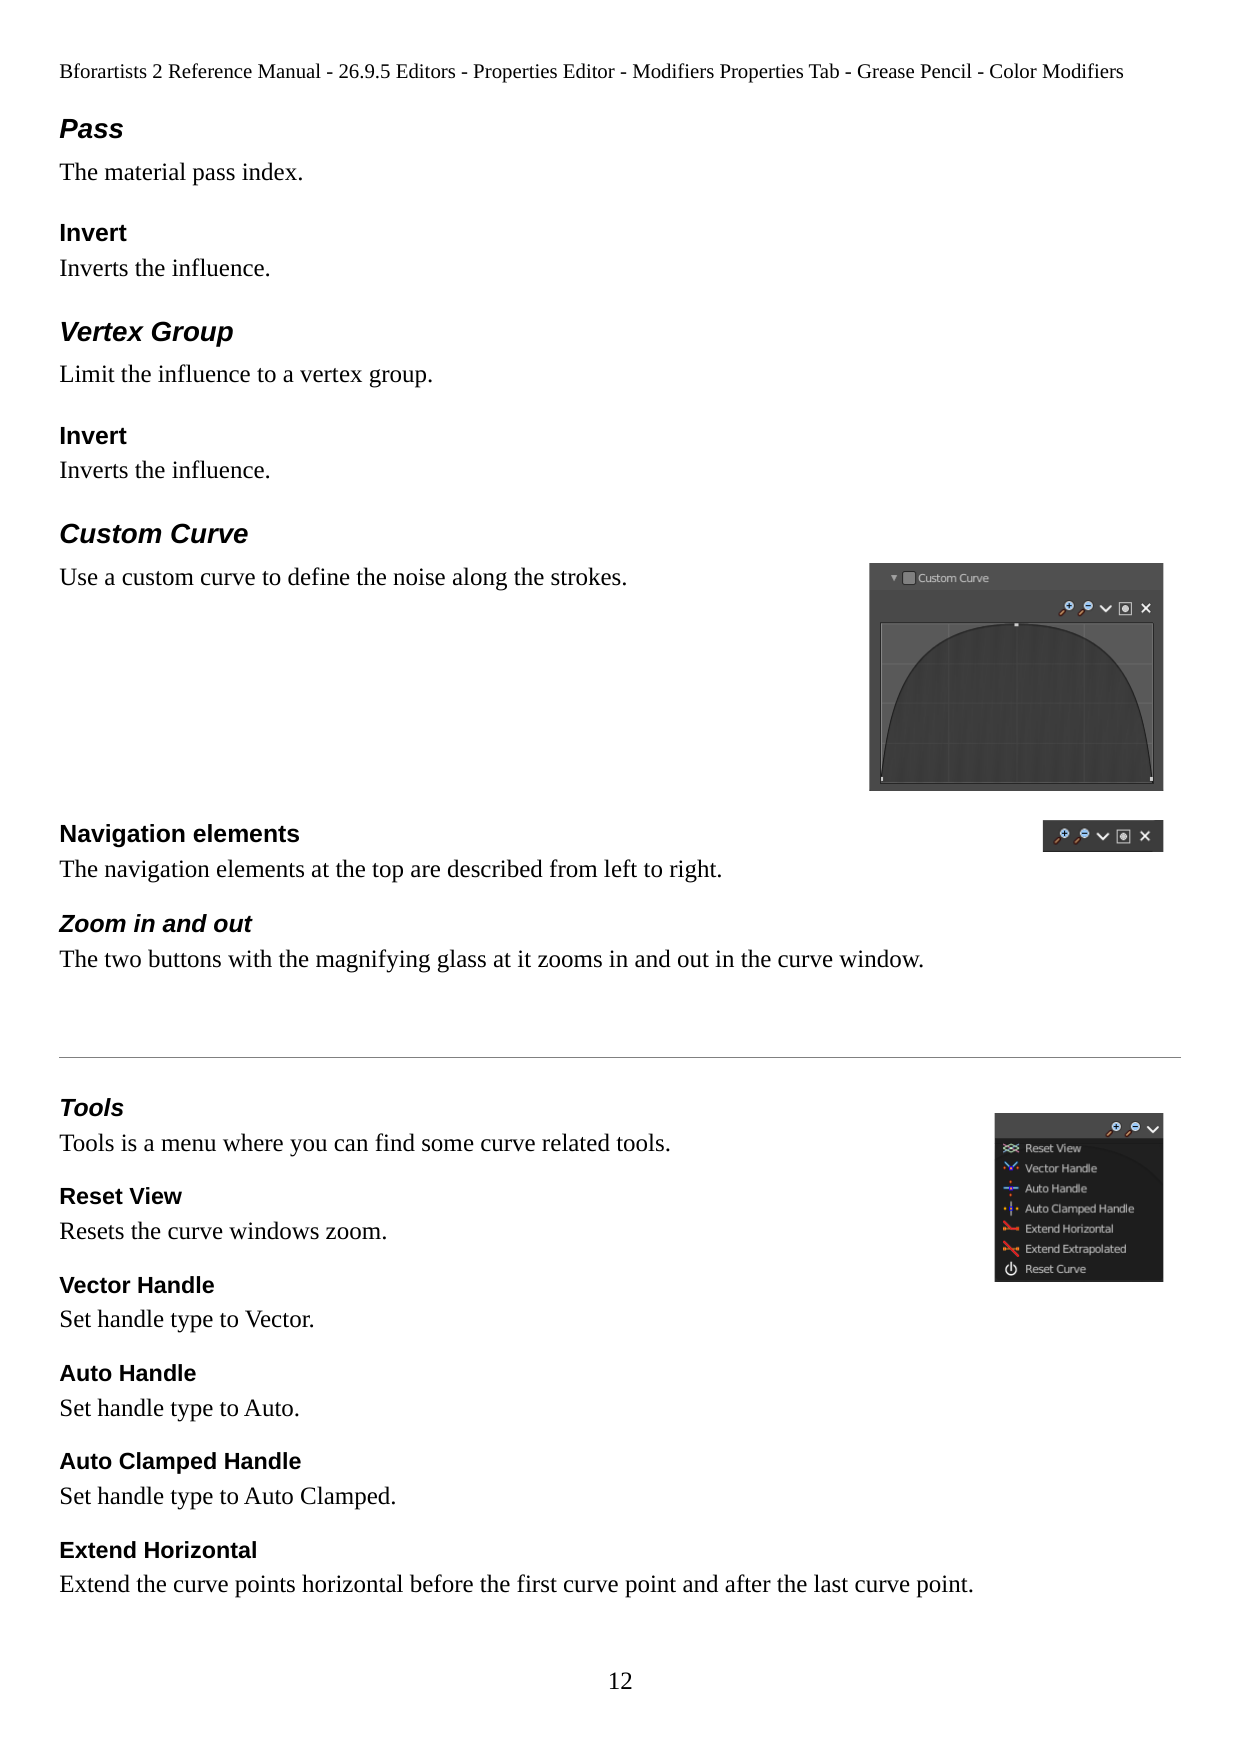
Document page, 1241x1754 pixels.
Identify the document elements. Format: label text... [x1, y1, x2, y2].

picture [994, 1113, 1164, 1282]
text Set handle type to Vector. [59, 1304, 1181, 1333]
text Set handle type to Auto Clamped. [59, 1481, 1181, 1510]
subtitle Auto Handle [59, 1359, 1181, 1386]
text Inverts the influence. [59, 253, 1181, 282]
text Resets the curve windows zoom. [59, 1216, 994, 1245]
text Use a custom curve to define the noise along the strokes. [59, 562, 1181, 590]
text Limit the influence to a vertex group. [59, 359, 1181, 388]
subtitle Custom Curve [59, 517, 1181, 549]
subtitle Tools [59, 1093, 1181, 1121]
subtitle Reset View [59, 1183, 994, 1210]
text Inverts the influence. [59, 456, 1181, 484]
subtitle Extend Horizontal [59, 1536, 1181, 1563]
subtitle Vertex Group [59, 315, 1181, 347]
subtitle Zoom in and out [59, 909, 1181, 938]
text Extend the curve points horizontal before the first curve point and after the last curve point. [59, 1569, 1181, 1598]
subtitle Invert [59, 421, 1181, 449]
text Set handle type to Auto. [59, 1393, 1181, 1421]
subtitle [1164, 1183, 1181, 1210]
picture [869, 563, 1164, 791]
picture [1042, 820, 1164, 852]
subtitle Auto Clamped Handle [59, 1448, 1181, 1475]
subtitle Navigation elements [59, 819, 1181, 848]
text The material pass index. [59, 157, 1181, 186]
text The navigation elements at the top are described from left to right. [59, 854, 1181, 883]
subtitle Pass [59, 113, 1181, 144]
text The two buttons with the magnifying glass at it zooms in and out in the curve window. [59, 944, 1181, 973]
text Tools is a menu where you can find some curve related tools. [59, 1128, 994, 1156]
subtitle Invert [59, 218, 1181, 247]
subtitle Vector Handle [59, 1271, 1181, 1298]
